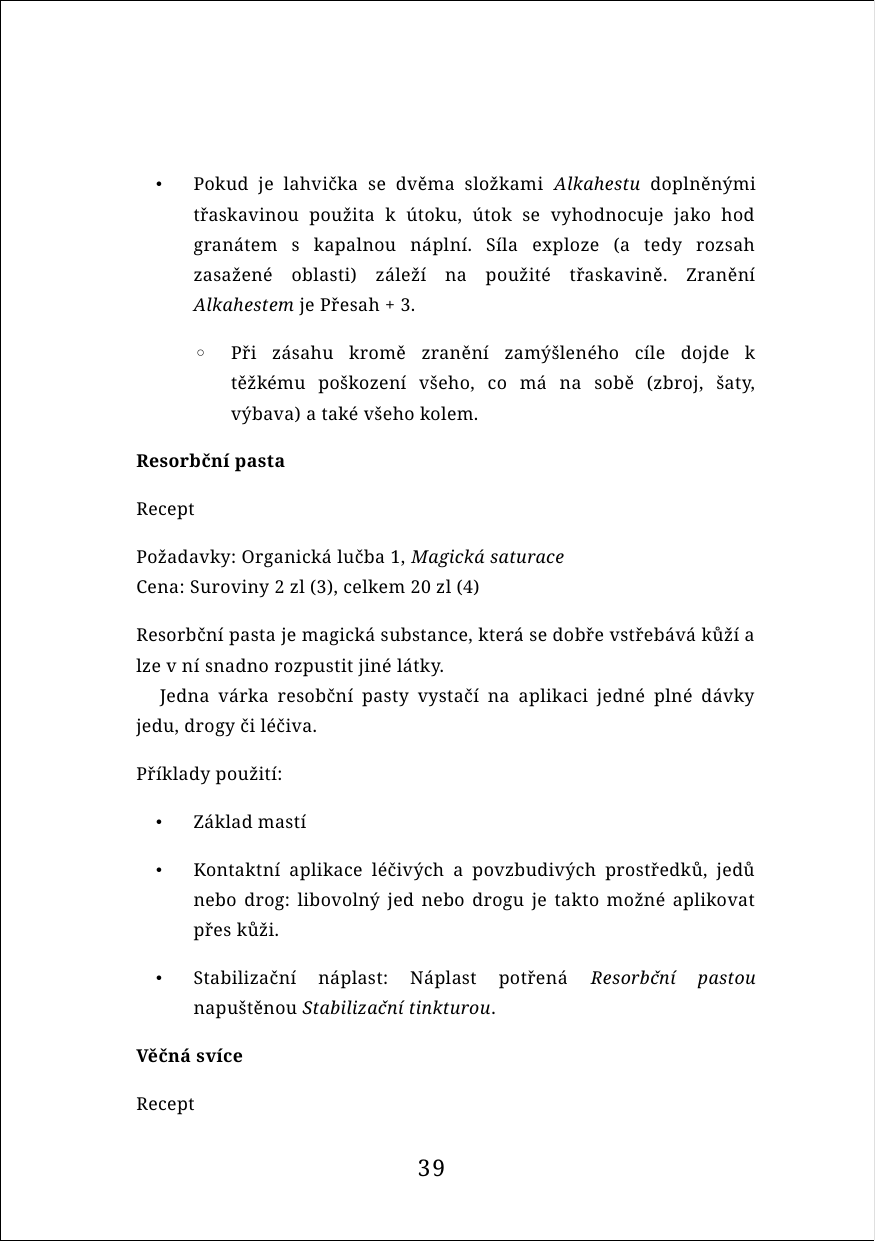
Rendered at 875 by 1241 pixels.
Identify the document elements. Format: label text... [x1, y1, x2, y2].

list Pokud je lahvička se dvěma složkami Alkahestu doplněnými třaskavinou použita k útoku, útok se vyhodnocuje jako hod granátem s kapalnou náplní. Síla exploze (a tedy rozsah zasažené oblasti) záleží na použité třaskavině. Zranění Alkahestem je Přesah + 3. [156, 172, 756, 317]
text Resorbční pasta [136, 449, 756, 473]
list Stabilizační náplast: Náplast potřená Resorbční pastou napuštěnou Stabilizační tinkturou. [156, 966, 756, 1020]
text Věčná svíce [136, 1044, 756, 1068]
list Kontaktní aplikace léčivých a povzbudivých prostředků, jedů nebo drog: libovolný jed nebo drogu je takto možné aplikovat přes kůži. [156, 857, 756, 942]
text Příklady použití: [136, 761, 756, 786]
text Recept [136, 497, 756, 521]
text Recept [136, 1092, 756, 1116]
list Základ mastí [156, 809, 756, 833]
text Požadavky: Organická lučba 1, Magická saturace Cena: Suroviny 2 zl (3), celkem 20 zl (4) [136, 545, 756, 599]
list Při zásahu kromě zranění zamýšleného cíle dojde k těžkému poškození všeho, co má na sobě (zbroj, šaty, výbava) a také všeho kolem. [193, 341, 756, 425]
text Resorbční pasta je magická substance, která se dobře vstřebává kůží a lze v ní snadno rozpustit jiné látky. Jedna várka resobční pasty vystačí na aplikaci jedné plné dávky jedu, drogy či léčiva. [136, 623, 756, 738]
